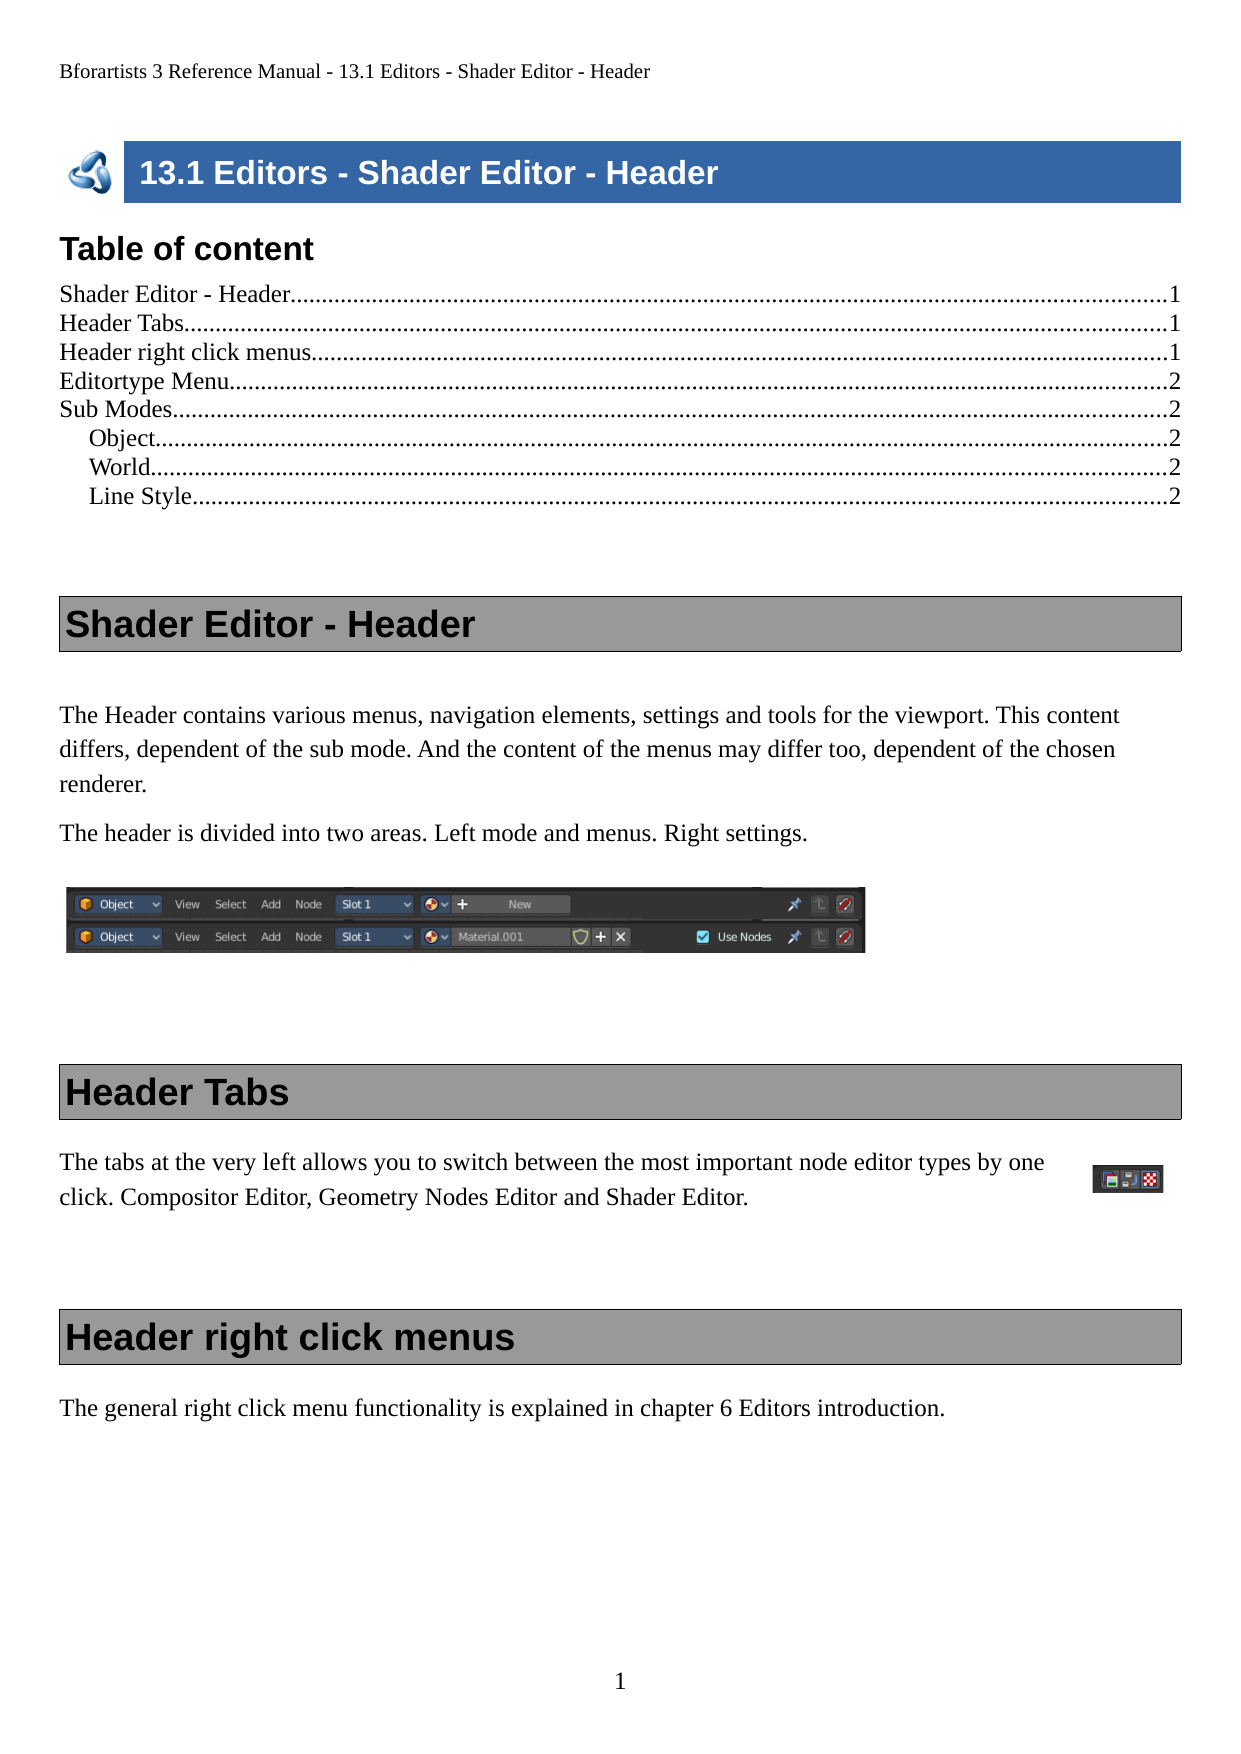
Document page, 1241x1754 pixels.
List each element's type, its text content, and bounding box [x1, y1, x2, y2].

subtitle Table of content [59, 228, 1181, 267]
table_header Shader Editor - Header [60, 597, 1181, 651]
text Header right click menus 1 [59, 337, 1181, 366]
text The general right click menu functionality is explained in chapter 6 Editors introduction. [59, 1393, 1181, 1422]
picture [66, 887, 866, 953]
text The tabs at the very left allows you to switch between the most important node editor types by one click. Compositor Editor, Geometry Nodes Editor and Shader Editor. [59, 1147, 1181, 1211]
picture [65, 147, 114, 197]
table_header [59, 141, 124, 203]
text The Header contains various menus, navigation elements, settings and tools for the viewport. This content differs, dependent of the sub mode. And the content of the menus may differ too, dependent of the chosen renderer. [59, 700, 1181, 798]
text World 2 [88, 452, 1181, 481]
table_header 13.1 Editors - Shader Editor - Header [124, 141, 1181, 203]
text Shader Editor - Header 1 [59, 279, 1181, 308]
text The header is divided into two areas. Left mode and menus. Right settings. [59, 818, 1181, 847]
table_header Header Tabs [60, 1065, 1181, 1119]
text Line Style 2 [88, 481, 1181, 509]
table_header Header right click menus [60, 1310, 1181, 1364]
text Header Tabs 1 [59, 308, 1181, 337]
text Object 2 [88, 423, 1181, 452]
picture [1092, 1165, 1164, 1193]
text Editortype Menu 2 [59, 366, 1181, 394]
text Sub Modes 2 [59, 394, 1181, 423]
